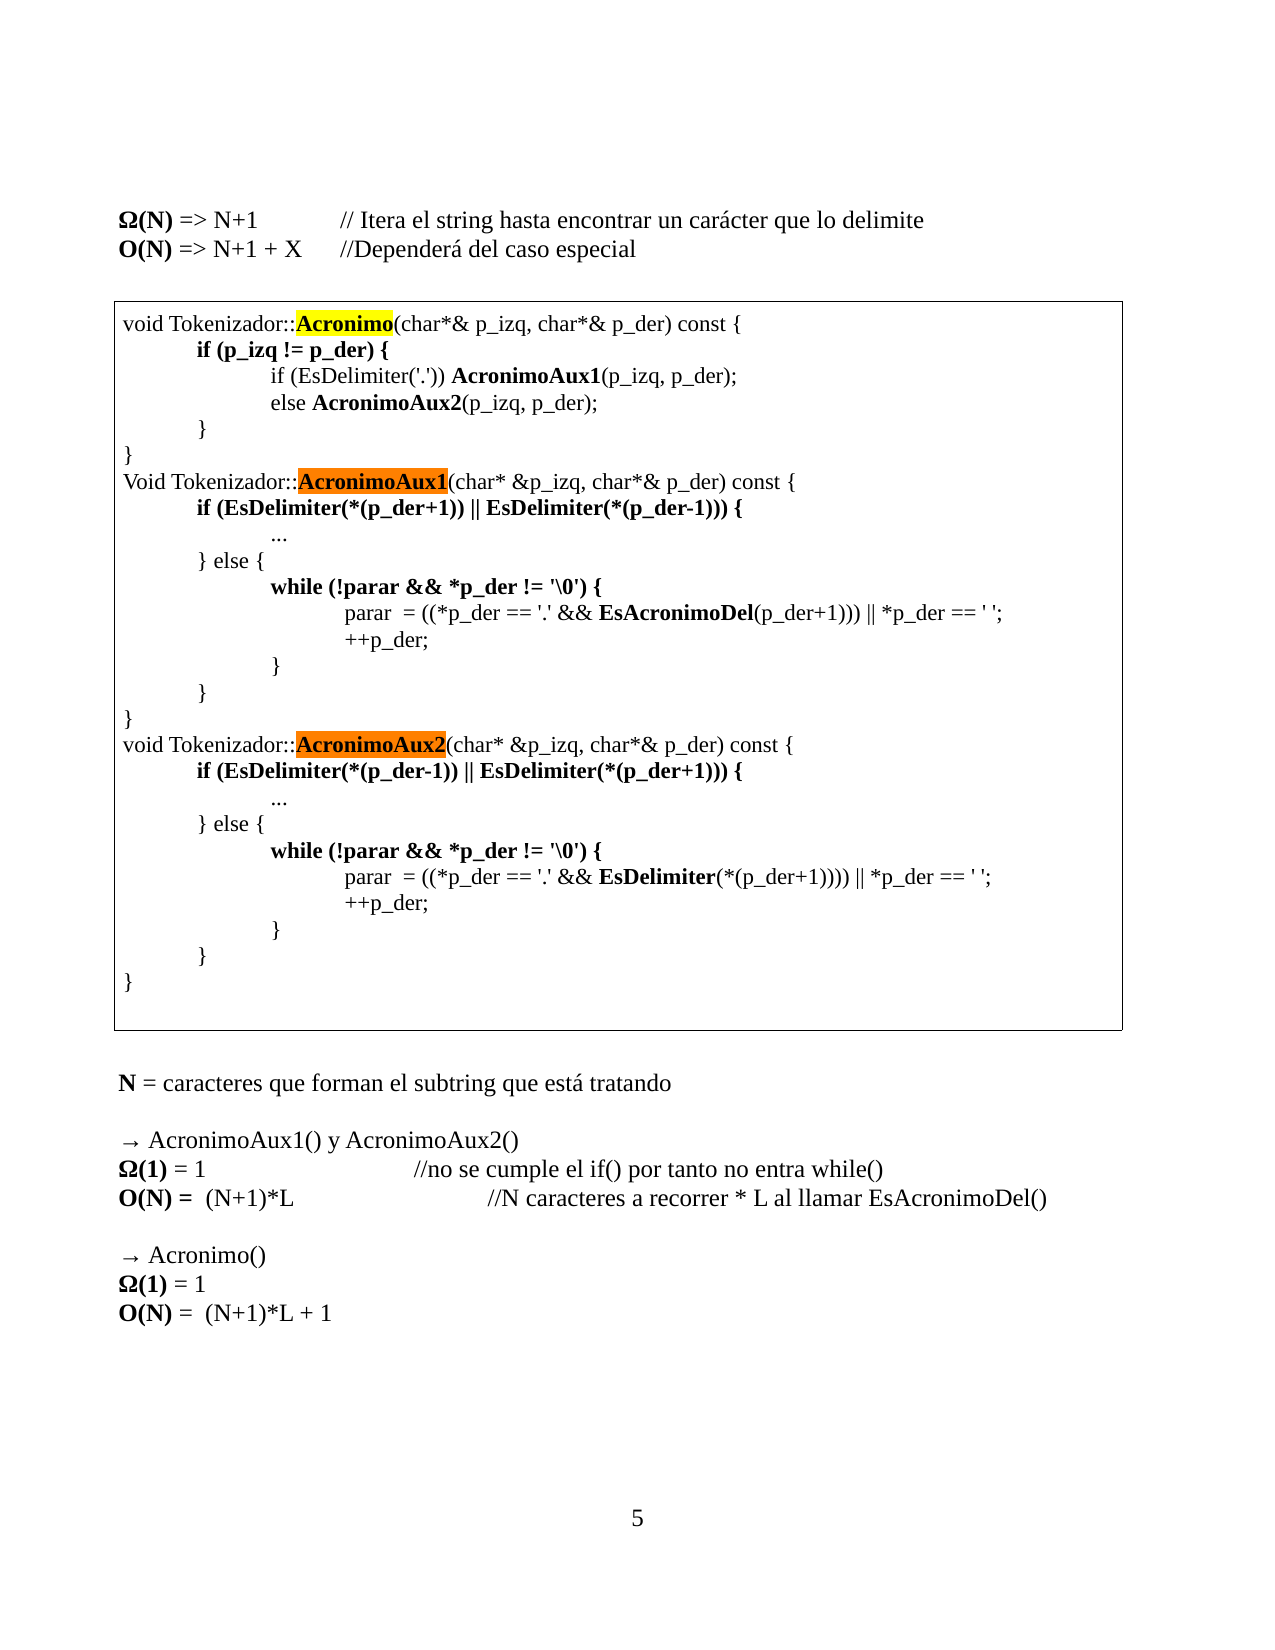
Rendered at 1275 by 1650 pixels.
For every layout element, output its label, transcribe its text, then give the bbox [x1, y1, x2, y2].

text if (EsDelimiter(*(p_der-1)) || EsDelimiter(*(p_der+1))) { [123, 758, 1113, 784]
text O(N) => N+1 + X //Dependerá del caso especial [118, 234, 1157, 263]
text while (!parar && *p_der != '\0') { [123, 573, 1113, 599]
text } [123, 441, 1113, 468]
text → Acronimo() [118, 1240, 1157, 1269]
text ++p_der; [123, 626, 1113, 652]
text } [123, 652, 1113, 678]
text parar = ((*p_der == '.' && EsDelimiter(*(p_der+1)))) || *p_der == ' '; [123, 863, 1113, 889]
text } [123, 705, 1113, 731]
text if (p_izq != p_der) { [123, 336, 1113, 362]
text [115, 302, 1122, 1030]
text parar = ((*p_der == '.' && EsAcronimoDel(p_der+1))) || *p_der == ' '; [123, 599, 1113, 626]
text } [123, 942, 1113, 968]
text void Tokenizador::Acronimo(char*& p_izq, char*& p_der) const { [123, 309, 1113, 336]
text O(N) = (N+1)*L + 1 [118, 1298, 1157, 1326]
text else AcronimoAux2(p_izq, p_der); [123, 389, 1113, 415]
text Ω(1) = 1 //no se cumple el if() por tanto no entra while() [118, 1154, 1157, 1183]
text while (!parar && *p_der != '\0') { [123, 837, 1113, 863]
text Ω(1) = 1 [118, 1269, 1157, 1298]
text ... [123, 784, 1113, 810]
text } [123, 916, 1113, 942]
text ++p_der; [123, 889, 1113, 916]
text Ω(N) => N+1 // Itera el string hasta encontrar un carácter que lo delimite [118, 205, 1157, 234]
text N = caracteres que forman el subtring que está tratando [118, 1068, 1157, 1096]
text } [123, 678, 1113, 705]
text if (EsDelimiter(*(p_der+1)) || EsDelimiter(*(p_der-1))) { [123, 494, 1113, 520]
text ... [123, 520, 1113, 547]
text if (EsDelimiter('.')) AcronimoAux1(p_izq, p_der); [123, 362, 1113, 389]
text } [123, 415, 1113, 441]
text } else { [123, 547, 1113, 573]
text } [123, 968, 1113, 995]
text Void Tokenizador::AcronimoAux1(char* &p_izq, char*& p_der) const { [123, 468, 1113, 494]
text void Tokenizador::AcronimoAux2(char* &p_izq, char*& p_der) const { [123, 731, 1113, 758]
text → AcronimoAux1() y AcronimoAux2() [118, 1125, 1157, 1154]
text O(N) = (N+1)*L //N caracteres a recorrer * L al llamar EsAcronimoDel() [118, 1183, 1157, 1211]
text } else { [123, 810, 1113, 837]
